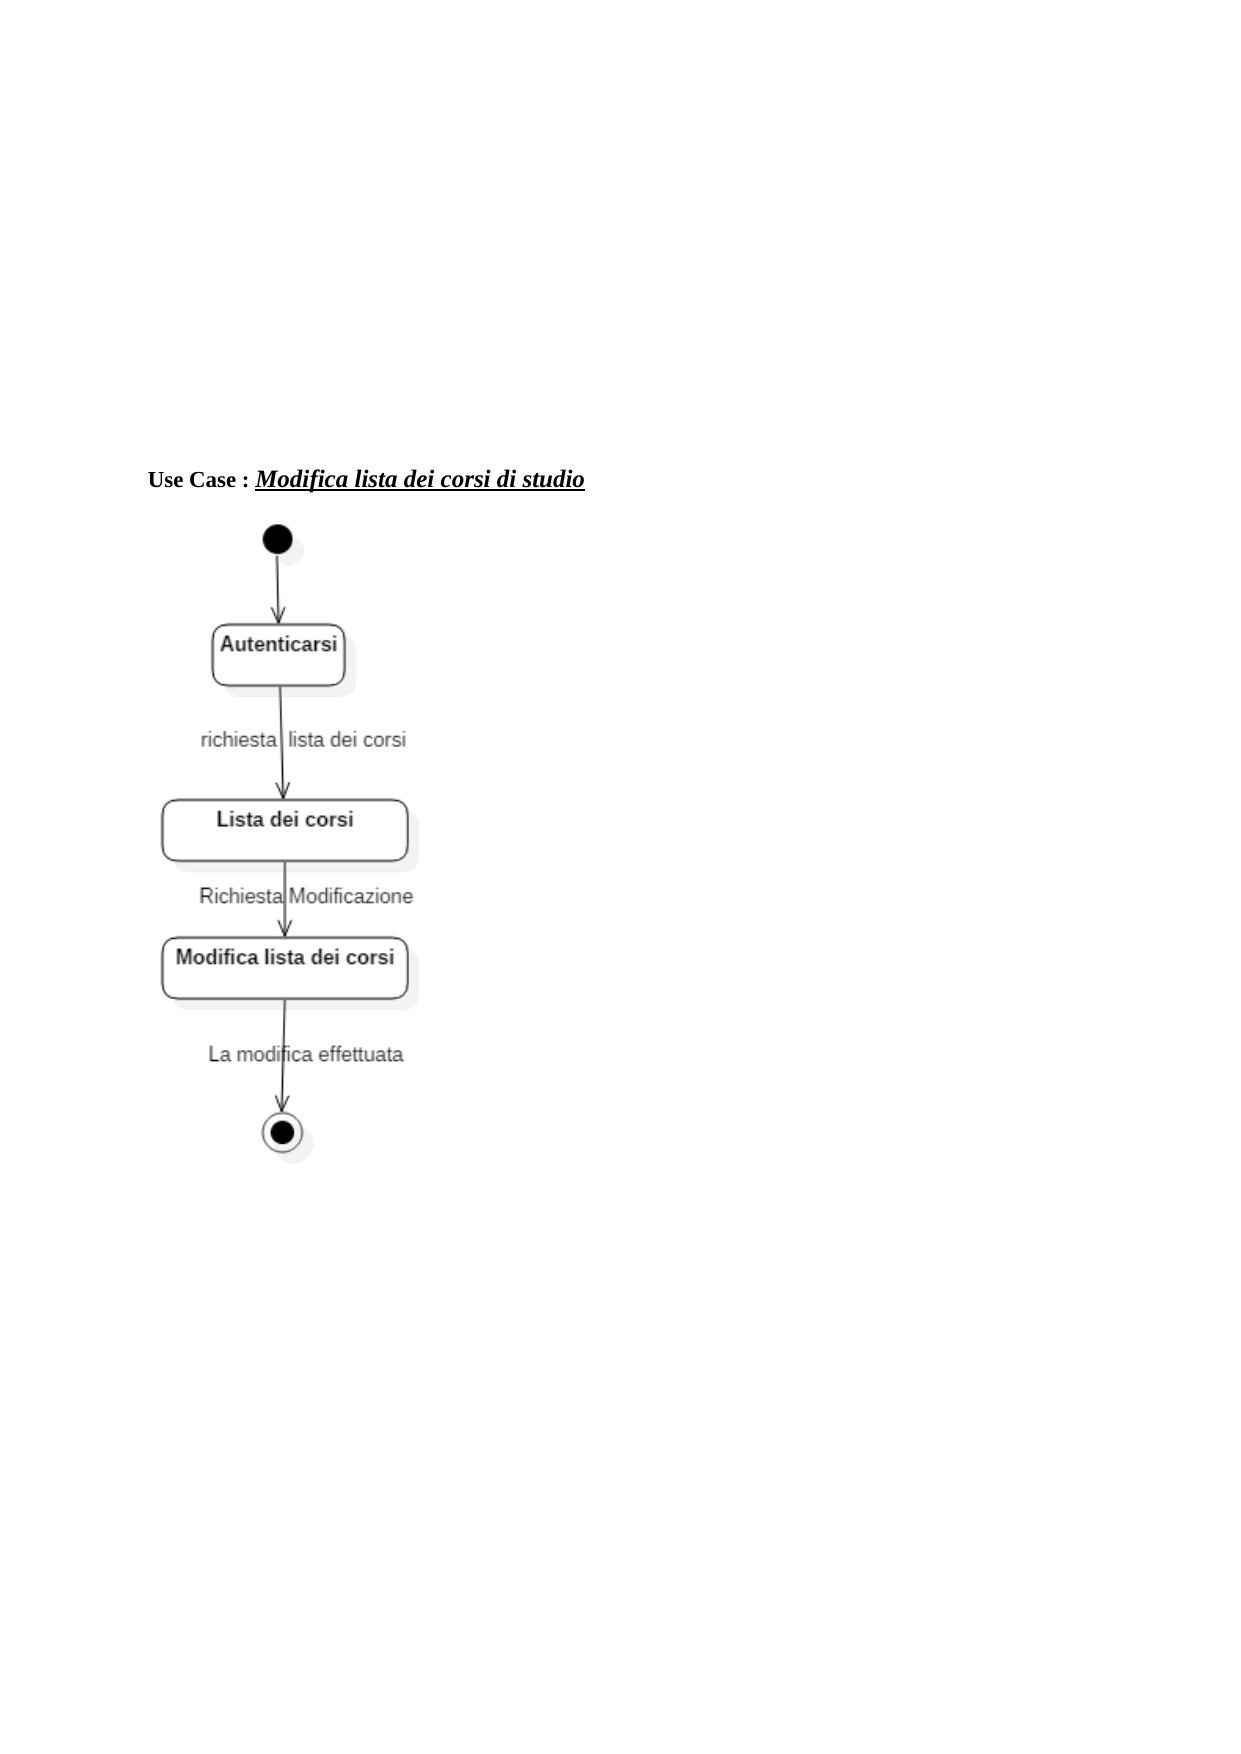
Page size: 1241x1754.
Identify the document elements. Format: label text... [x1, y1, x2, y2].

text Use Case : Modifica lista dei corsi di studio [148, 464, 1093, 493]
